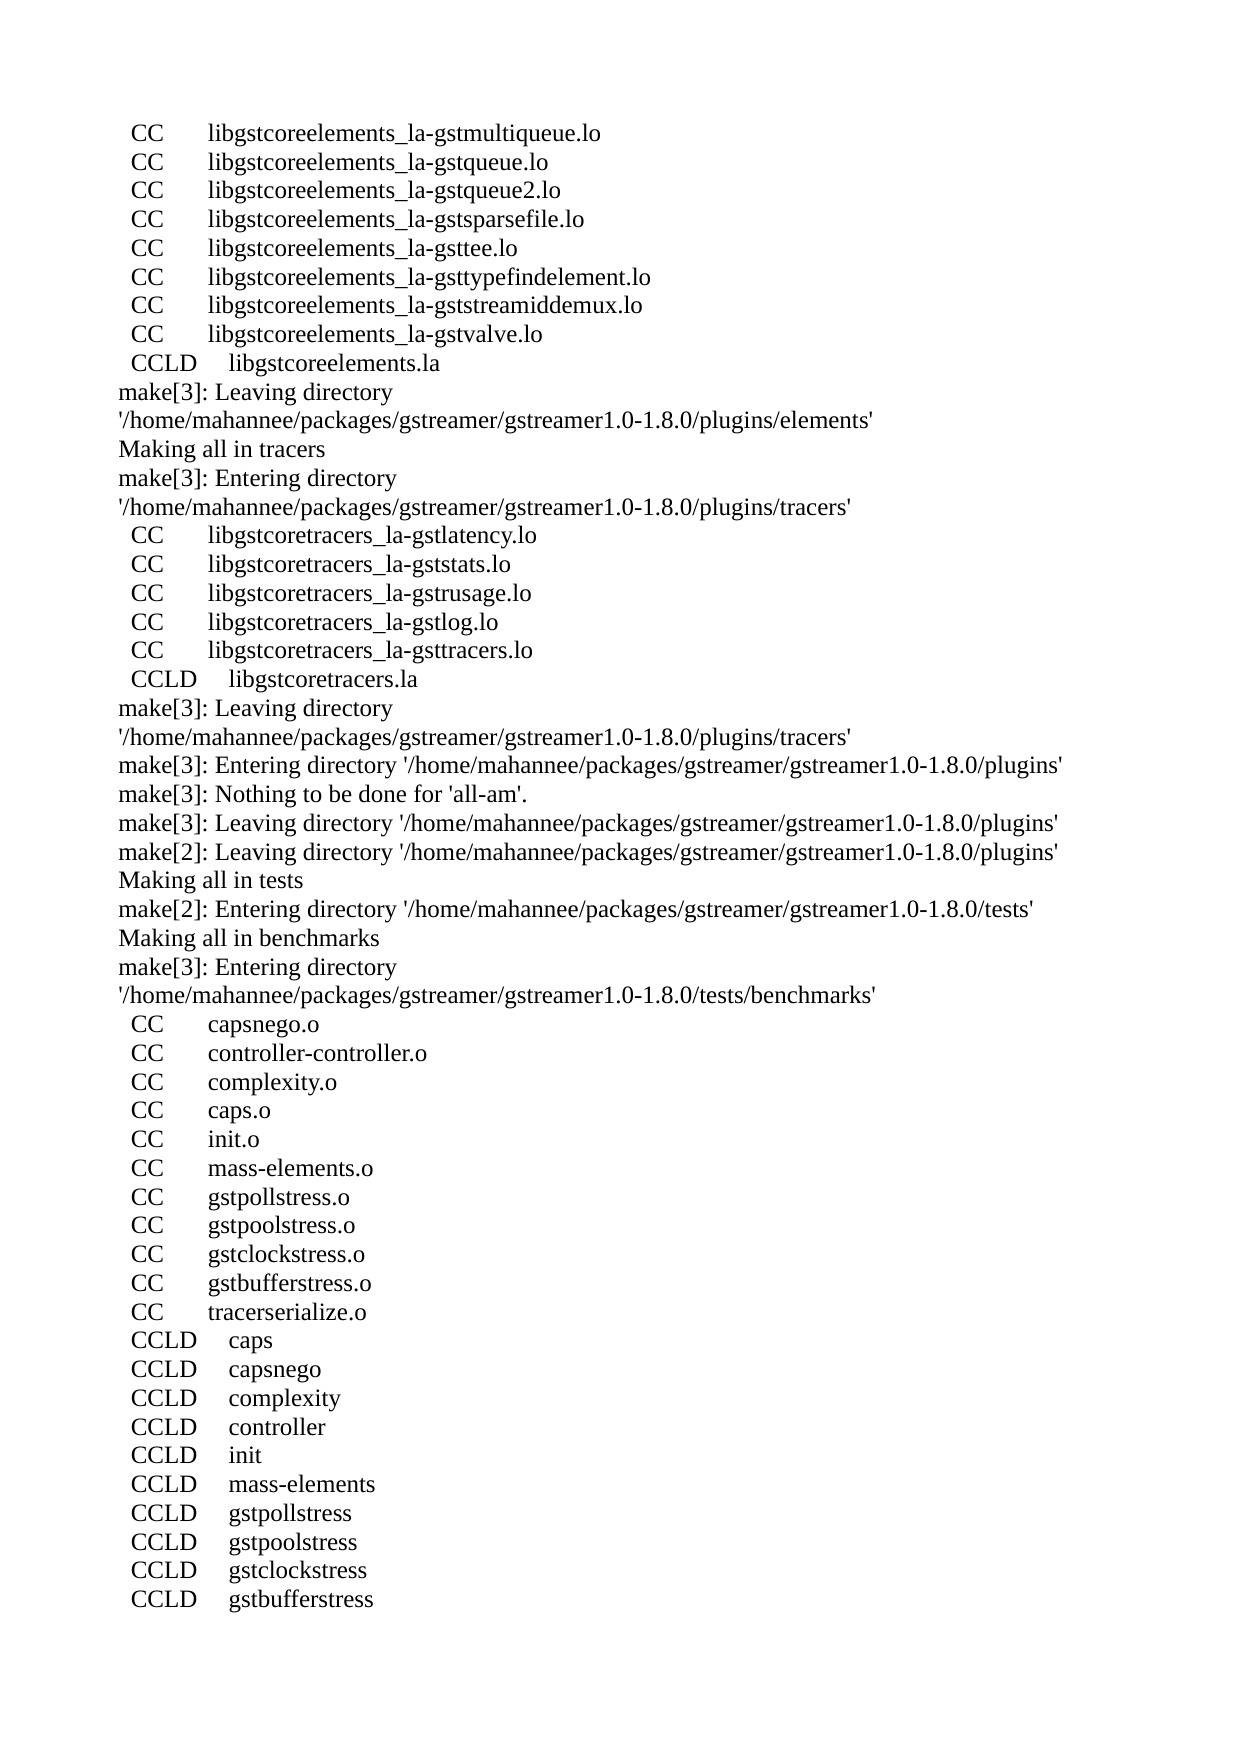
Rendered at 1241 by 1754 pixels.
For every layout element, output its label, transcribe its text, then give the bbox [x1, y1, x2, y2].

text CCLD mass-elements [118, 1469, 1122, 1498]
text CCLD libgstcoretracers.la [118, 664, 1122, 693]
text CC controller-controller.o [118, 1038, 1122, 1067]
text CC libgstcoreelements_la-gstqueue2.lo [118, 176, 1122, 204]
text CC libgstcoretracers_la-gststats.lo [118, 549, 1122, 578]
text CC init.o [118, 1124, 1122, 1153]
text CC capsnego.o [118, 1009, 1122, 1038]
text make[3]: Leaving directory '/home/mahannee/packages/gstreamer/gstreamer1.0-1.8.0/plugins/tracers' [118, 693, 1122, 751]
text CCLD gstbufferstress [118, 1584, 1122, 1613]
text CC libgstcoreelements_la-gstmultiqueue.lo [118, 118, 1122, 147]
text CC libgstcoretracers_la-gsttracers.lo [118, 636, 1122, 664]
text CCLD libgstcoreelements.la [118, 348, 1122, 377]
text CC gstbufferstress.o [118, 1268, 1122, 1297]
text CC mass-elements.o [118, 1153, 1122, 1182]
text Making all in benchmarks [118, 923, 1122, 952]
text CC libgstcoretracers_la-gstrusage.lo [118, 578, 1122, 607]
text CC gstpoolstress.o [118, 1211, 1122, 1239]
text make[2]: Leaving directory '/home/mahannee/packages/gstreamer/gstreamer1.0-1.8.0/plugins' [118, 837, 1122, 866]
text make[2]: Entering directory '/home/mahannee/packages/gstreamer/gstreamer1.0-1.8.0/tests' [118, 894, 1122, 923]
text CC gstclockstress.o [118, 1239, 1122, 1268]
text CCLD init [118, 1441, 1122, 1469]
text CC libgstcoreelements_la-gsttypefindelement.lo [118, 262, 1122, 291]
text make[3]: Entering directory '/home/mahannee/packages/gstreamer/gstreamer1.0-1.8.0/plugins/tracers' [118, 463, 1122, 521]
text CC libgstcoreelements_la-gstvalve.lo [118, 319, 1122, 348]
text CCLD caps [118, 1326, 1122, 1354]
text CCLD gstpoolstress [118, 1527, 1122, 1556]
text make[3]: Entering directory '/home/mahannee/packages/gstreamer/gstreamer1.0-1.8.0/tests/benchmarks' [118, 952, 1122, 1009]
text Making all in tracers [118, 434, 1122, 463]
text make[3]: Nothing to be done for 'all-am'. [118, 779, 1122, 808]
text make[3]: Leaving directory '/home/mahannee/packages/gstreamer/gstreamer1.0-1.8.0/plugins/elements' [118, 377, 1122, 434]
text CC libgstcoreelements_la-gstsparsefile.lo [118, 204, 1122, 233]
text CCLD gstclockstress [118, 1556, 1122, 1584]
text CC libgstcoreelements_la-gsttee.lo [118, 233, 1122, 262]
text CC libgstcoretracers_la-gstlog.lo [118, 607, 1122, 636]
text CC gstpollstress.o [118, 1182, 1122, 1211]
text CC complexity.o [118, 1067, 1122, 1096]
text CC libgstcoreelements_la-gststreamiddemux.lo [118, 291, 1122, 319]
text CC libgstcoreelements_la-gstqueue.lo [118, 147, 1122, 176]
text CC libgstcoretracers_la-gstlatency.lo [118, 521, 1122, 549]
text CCLD capsnego [118, 1354, 1122, 1383]
text CCLD gstpollstress [118, 1498, 1122, 1527]
text make[3]: Entering directory '/home/mahannee/packages/gstreamer/gstreamer1.0-1.8.0/plugins' [118, 751, 1122, 779]
text CC tracerserialize.o [118, 1297, 1122, 1326]
text CCLD controller [118, 1412, 1122, 1441]
text CC caps.o [118, 1096, 1122, 1124]
text make[3]: Leaving directory '/home/mahannee/packages/gstreamer/gstreamer1.0-1.8.0/plugins' [118, 808, 1122, 837]
text Making all in tests [118, 866, 1122, 894]
text CCLD complexity [118, 1383, 1122, 1412]
